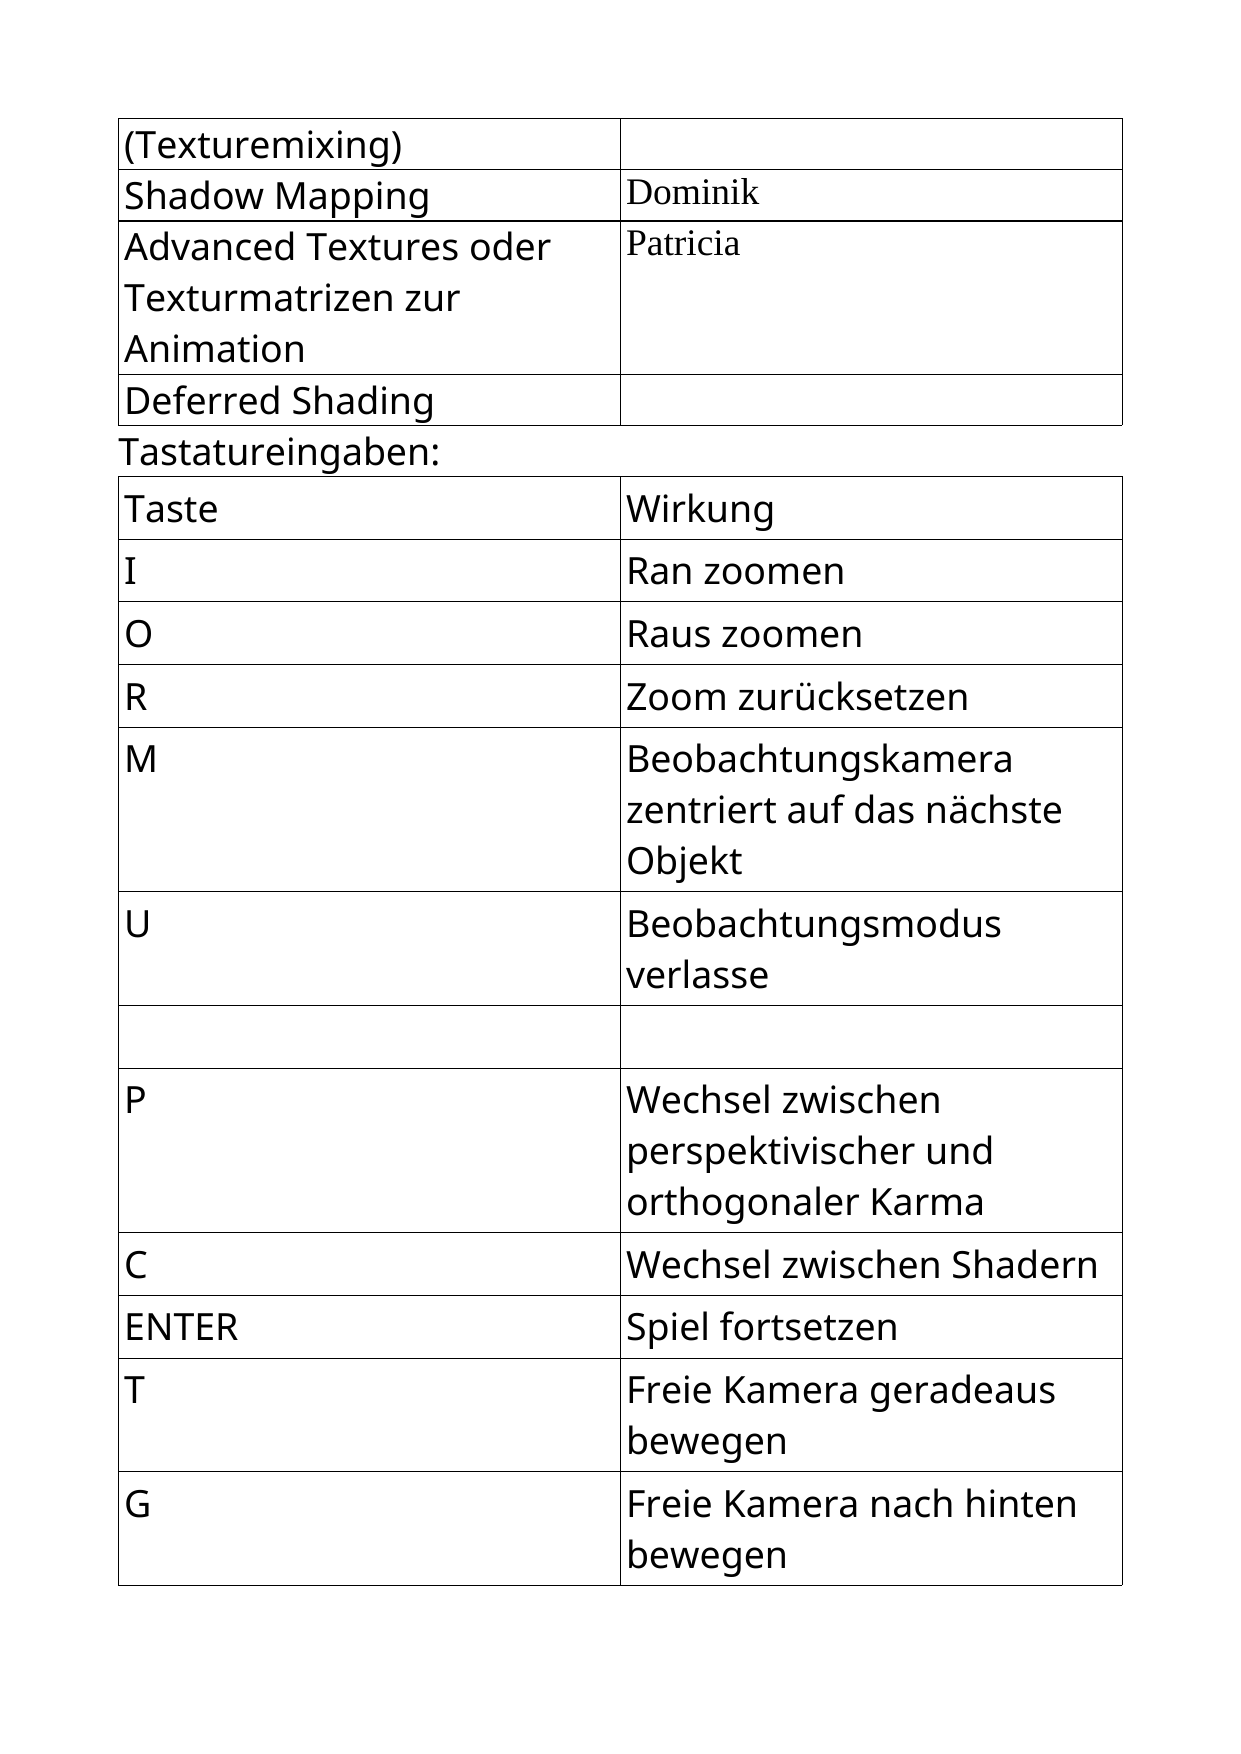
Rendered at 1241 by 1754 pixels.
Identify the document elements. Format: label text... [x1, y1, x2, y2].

table_cell Shadow Mapping [119, 170, 620, 220]
table_cell Patricia [621, 222, 1122, 374]
table_cell Deferred Shading [119, 375, 620, 425]
table_cell Ran zoomen [621, 540, 1122, 601]
table_cell Beobachtungsmodus verlasse [621, 892, 1122, 1005]
table_cell T [119, 1359, 620, 1471]
table_cell [621, 375, 1122, 425]
table_cell Beobachtungskamera zentriert auf das nächste Objekt [621, 728, 1122, 891]
table_cell Wechsel zwischen Shadern [621, 1233, 1122, 1295]
text Tastatureingaben: [118, 426, 1122, 476]
table_cell [621, 119, 1122, 169]
table_cell Raus zoomen [621, 602, 1122, 664]
table_cell ENTER [119, 1296, 620, 1358]
table_cell (Texturemixing) [119, 119, 620, 169]
table_cell C [119, 1233, 620, 1295]
table_header Wirkung [621, 477, 1122, 539]
table_cell Advanced Textures oder Texturmatrizen zur Animation [119, 222, 620, 374]
table_cell G [119, 1472, 620, 1585]
table_cell Freie Kamera nach hinten bewegen [621, 1472, 1122, 1585]
table_cell O [119, 602, 620, 664]
table_cell [119, 1006, 620, 1068]
table_cell Spiel fortsetzen [621, 1296, 1122, 1358]
table_cell I [119, 540, 620, 601]
table_cell Freie Kamera geradeaus bewegen [621, 1359, 1122, 1471]
table_cell U [119, 892, 620, 1005]
table_cell M [119, 728, 620, 891]
table_cell Wechsel zwischen perspektivischer und orthogonaler Karma [621, 1069, 1122, 1232]
table_cell P [119, 1069, 620, 1232]
table_cell Dominik [621, 170, 1122, 220]
table_cell Zoom zurücksetzen [621, 665, 1122, 727]
table_header Taste [119, 477, 620, 539]
table_cell [621, 1006, 1122, 1068]
table_cell R [119, 665, 620, 727]
